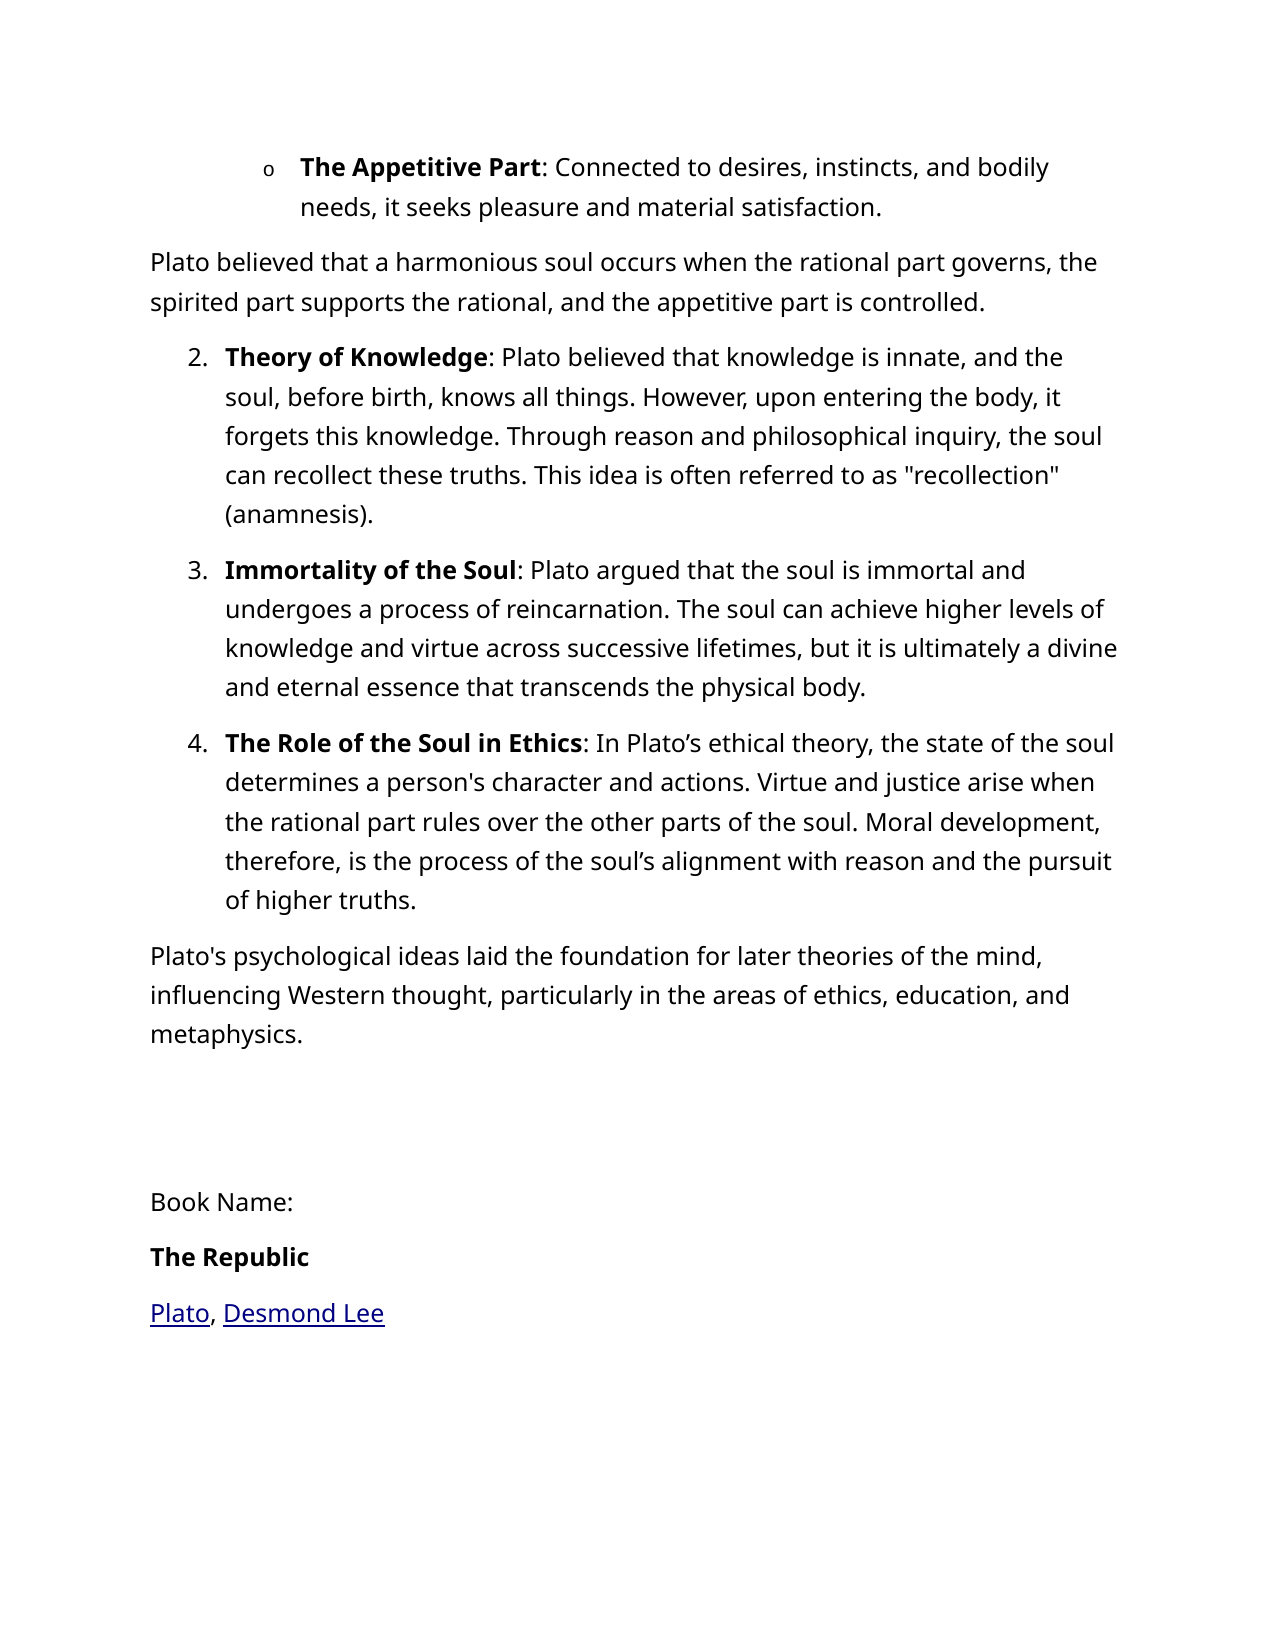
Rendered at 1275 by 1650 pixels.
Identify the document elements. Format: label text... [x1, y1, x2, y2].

list The Appetitive Part: Connected to desires, instincts, and bodily needs, it seeks pleasure and material satisfaction. [262, 150, 1125, 223]
list Immortality of the Soul: Plato argued that the soul is immortal and undergoes a process of reincarnation. The soul can achieve higher levels of knowledge and virtue across successive lifetimes, but it is ultimately a divine and eternal essence that transcends the physical body. [187, 552, 1125, 704]
text Plato believed that a harmonious soul occurs when the rational part governs, the spirited part supports the rational, and the appetitive part is controlled. [150, 245, 1125, 318]
text Plato's psychological ideas laid the foundation for later theories of the mind, influencing Western thought, particularly in the areas of ethics, education, and metaphysics. [150, 938, 1125, 1051]
list Theory of Knowledge: Plato believed that knowledge is innate, and the soul, before birth, knows all things. However, upon entering the body, it forgets this knowledge. Through reason and philosophical inquiry, the soul can recollect these truths. This idea is often referred to as "recollection" (anamnesis). [187, 340, 1125, 531]
list The Role of the Soul in Ethics: In Plato’s ethical theory, the state of the soul determines a person's character and actions. Virtue and justice arise when the rational part rules over the other parts of the soul. Moral development, therefore, is the process of the soul’s alignment with reason and the pursuit of higher truths. [187, 726, 1125, 917]
text Book Name: [150, 1184, 1125, 1218]
text The Republic [150, 1240, 1125, 1274]
text Plato, Desmond Lee [150, 1296, 1125, 1330]
